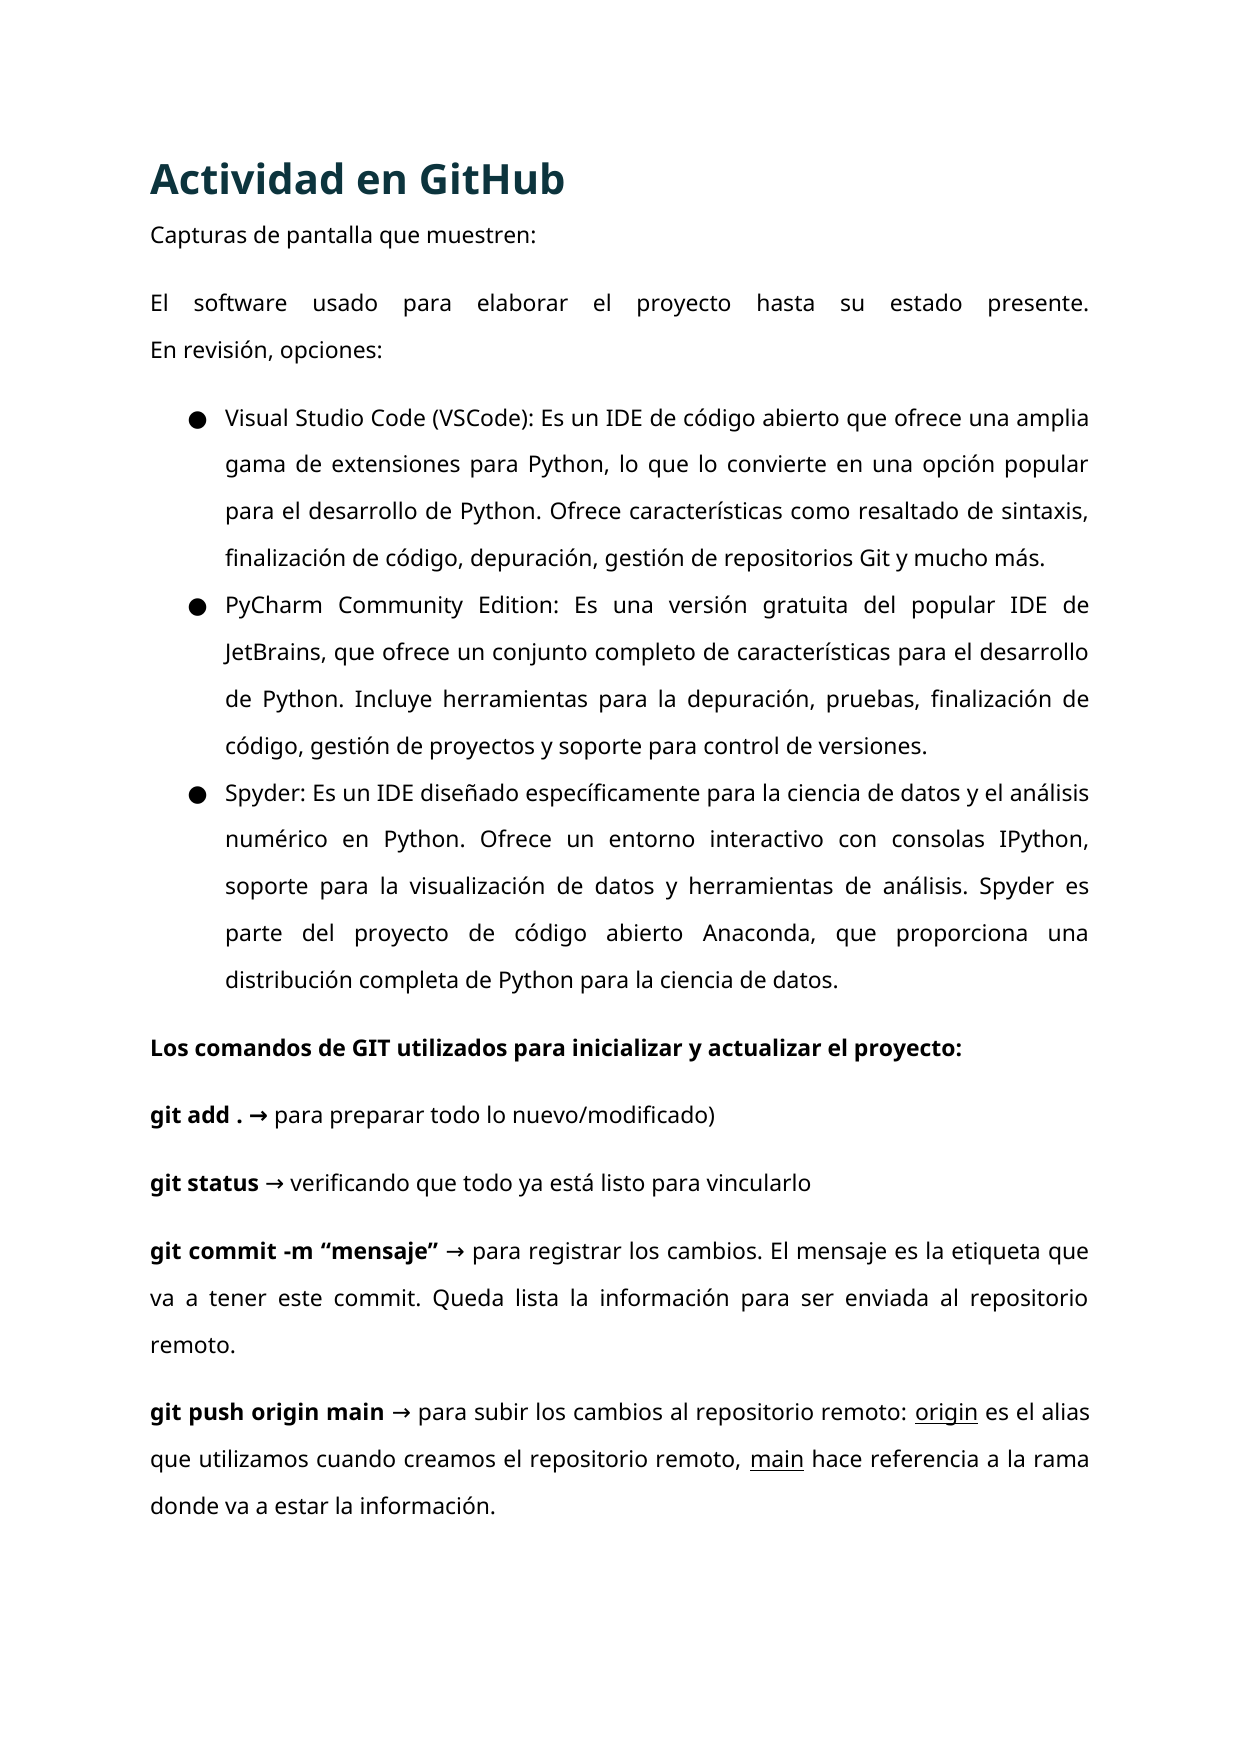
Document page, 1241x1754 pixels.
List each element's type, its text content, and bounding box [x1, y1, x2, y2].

list Visual Studio Code (VSCode): Es un IDE de código abierto que ofrece una amplia gama de extensiones para Python, lo que lo convierte en una opción popular para el desarrollo de Python. Ofrece características como resaltado de sintaxis, finalización de código, depuración, gestión de repositorios Git y mucho más. [187, 402, 1090, 573]
text git status → verificando que todo ya está listo para vincularlo [150, 1167, 1090, 1198]
text git add . → para preparar todo lo nuevo/modificado) [150, 1099, 1090, 1131]
text El software usado para elaborar el proyecto hasta su estado presente. En revisión, opciones: [150, 287, 1090, 365]
text Los comandos de GIT utilizados para inicializar y actualizar el proyecto: [150, 1032, 1090, 1063]
list PyCharm Community Edition: Es una versión gratuita del popular IDE de JetBrains, que ofrece un conjunto completo de características para el desarrollo de Python. Incluye herramientas para la depuración, pruebas, finalización de código, gestión de proyectos y soporte para control de versiones. [187, 589, 1090, 761]
text Capturas de pantalla que muestren: [150, 219, 1090, 251]
text git commit -m “mensaje” → para registrar los cambios. El mensaje es la etiqueta que va a tener este commit. Queda lista la información para ser enviada al repositorio remoto. [150, 1235, 1090, 1360]
list Spyder: Es un IDE diseñado específicamente para la ciencia de datos y el análisis numérico en Python. Ofrece un entorno interactivo con consolas IPython, soporte para la visualización de datos y herramientas de análisis. Spyder es parte del proyecto de código abierto Anaconda, que proporciona una distribución completa de Python para la ciencia de datos. [187, 777, 1090, 995]
text git push origin main → para subir los cambios al repositorio remoto: origin es el alias que utilizamos cuando creamos el repositorio remoto, main hace referencia a la rama donde va a estar la información. [150, 1396, 1090, 1521]
subtitle Actividad en GitHub [150, 150, 1090, 207]
